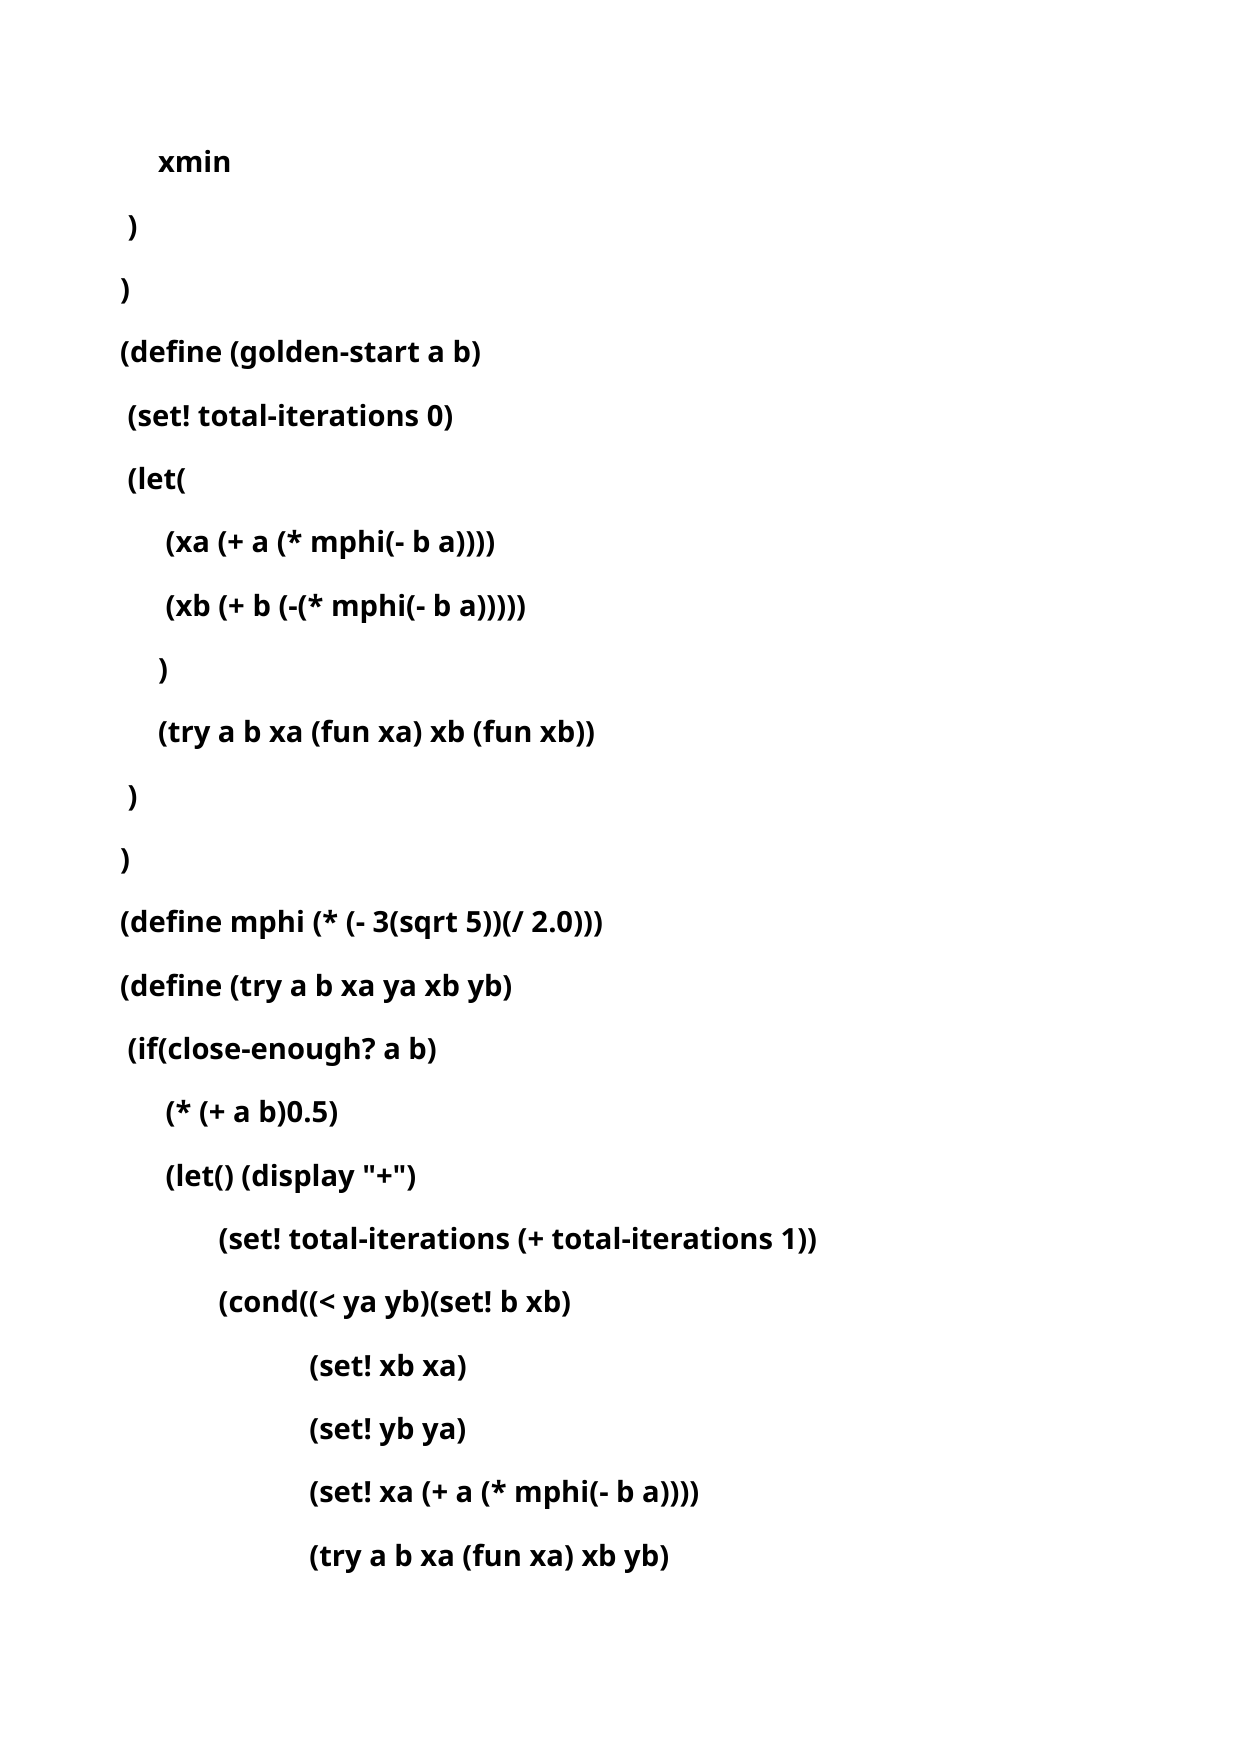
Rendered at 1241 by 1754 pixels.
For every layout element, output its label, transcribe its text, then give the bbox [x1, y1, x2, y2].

text (* (+ a b)0.5) [120, 1092, 1120, 1131]
text ) [120, 838, 1120, 878]
text (define (try a b xa ya xb yb) [120, 965, 1120, 1005]
text (cond((< ya yb)(set! b xb) [120, 1282, 1120, 1321]
text (xa (+ a (* mphi(- b a)))) [120, 522, 1120, 561]
text (define (golden-start a b) [120, 332, 1120, 371]
text (try a b xa (fun xa) xb yb) [120, 1535, 1120, 1575]
text (set! total-iterations 0) [120, 395, 1120, 435]
text (set! total-iterations (+ total-iterations 1)) [120, 1218, 1120, 1258]
text ) [120, 205, 1120, 245]
text (let() (display "+") [120, 1155, 1120, 1195]
text (xb (+ b (-(* mphi(- b a))))) [120, 585, 1120, 625]
text ) [120, 268, 1120, 308]
text ) [120, 775, 1120, 815]
text (try a b xa (fun xa) xb (fun xb)) [120, 712, 1120, 751]
text xmin [120, 142, 1120, 181]
text (define mphi (* (- 3(sqrt 5))(/ 2.0))) [120, 902, 1120, 941]
text (set! xa (+ a (* mphi(- b a)))) [120, 1472, 1120, 1511]
text ) [120, 648, 1120, 688]
text (set! xb xa) [120, 1345, 1120, 1385]
text (set! yb ya) [120, 1408, 1120, 1448]
text (if(close-enough? a b) [120, 1028, 1120, 1068]
text (let( [120, 458, 1120, 498]
